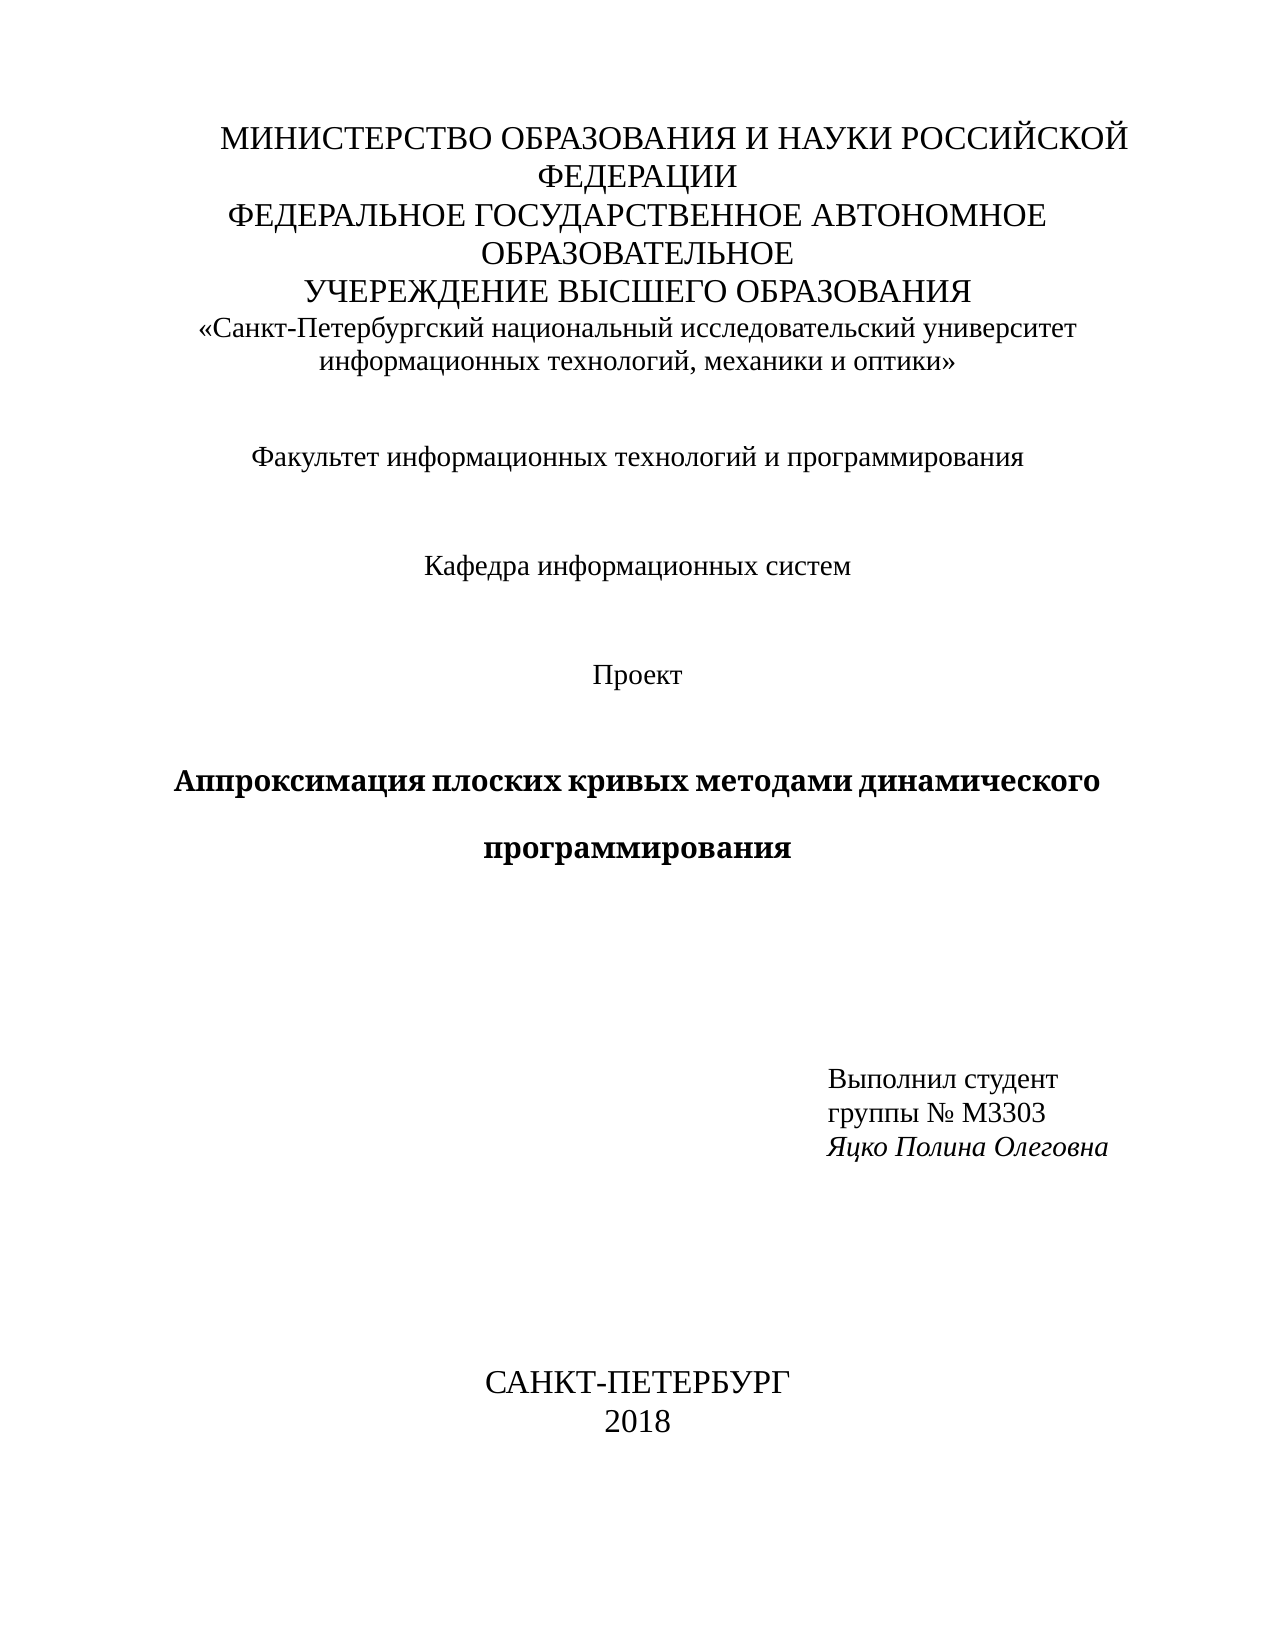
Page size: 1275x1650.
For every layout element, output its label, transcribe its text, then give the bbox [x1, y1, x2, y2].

text информационных технологий, механики и оптики» [118, 343, 1157, 377]
text Выполнил студент группы № M3303 [828, 1062, 1157, 1129]
text Яцко Полина Олеговна [827, 1129, 1157, 1162]
text Проект [118, 657, 1157, 690]
text 2018 [118, 1401, 1157, 1439]
text Кафедра информационных систем [118, 548, 1157, 582]
text УЧЕРЕЖДЕНИЕ ВЫСШЕГО ОБРАЗОВАНИЯ [118, 271, 1157, 310]
text Факультет информационных технологий и программирования [118, 439, 1157, 473]
text «Санкт-Петербургский национальный исследовательский университет [118, 310, 1157, 343]
text ФЕДЕРАЛЬНОЕ ГОСУДАРСТВЕННОЕ АВТОНОМНОЕ ОБРАЗОВАТЕЛЬНОЕ [118, 195, 1157, 271]
text МИНИСТЕРСТВО ОБРАЗОВАНИЯ И НАУКИ РОССИЙСКОЙ ФЕДЕРАЦИИ [118, 118, 1157, 195]
text САНКТ-ПЕТЕРБУРГ [118, 1363, 1157, 1401]
text Аппроксимация плоских кривых методами динамического программирования [118, 766, 1157, 866]
